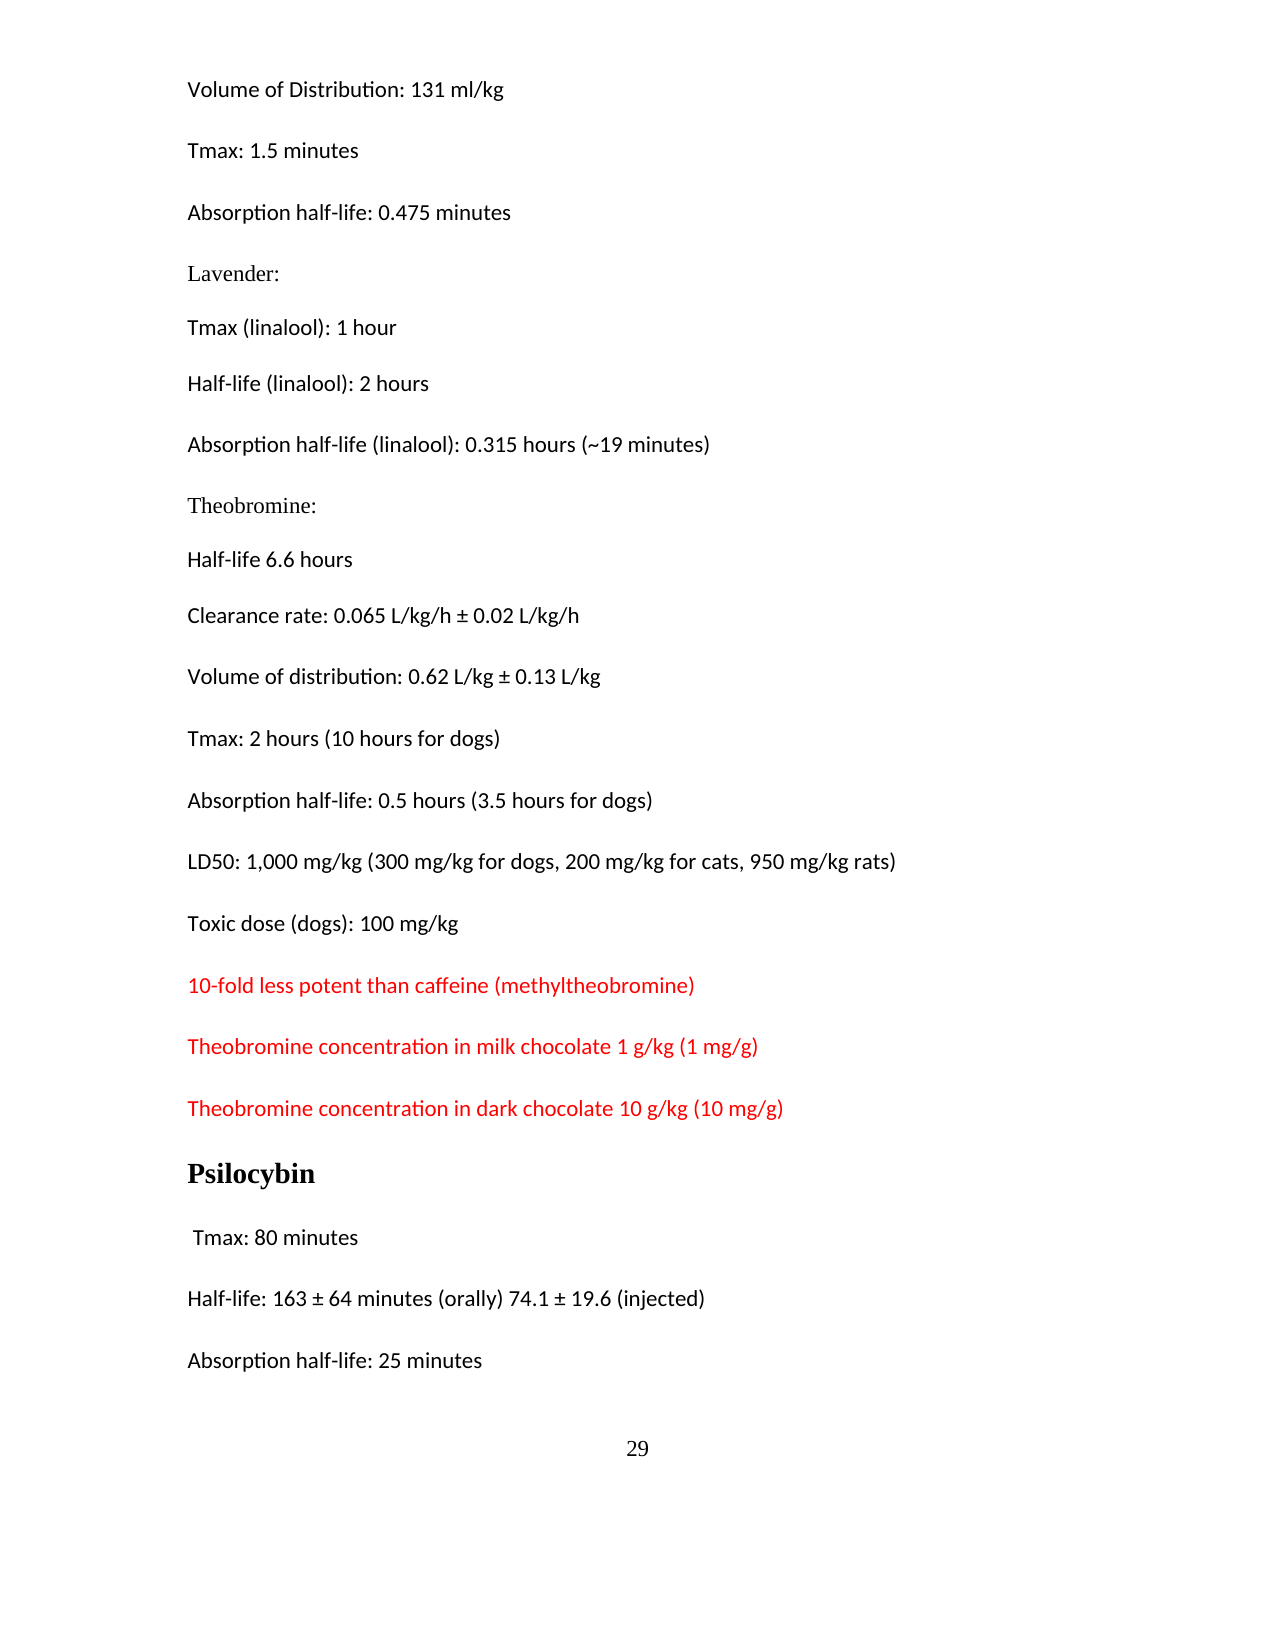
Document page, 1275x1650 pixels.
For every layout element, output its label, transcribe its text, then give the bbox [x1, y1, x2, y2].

text Tmax: 1.5 minutes [187, 137, 1085, 165]
text 10-fold less potent than caffeine (methyltheobromine) [187, 971, 1085, 999]
text LD50: 1,000 mg/kg (300 mg/kg for dogs, 200 mg/kg for cats, 950 mg/kg rats) [187, 847, 1085, 876]
text Tmax: 2 hours (10 hours for dogs) [187, 724, 1085, 752]
text Clearance rate: 0.065 L/kg/h ± 0.02 L/kg/h [187, 601, 1085, 629]
text Tmax (linalool): 1 hour [187, 313, 509, 341]
text Volume of Distribution: 131 ml/kg [187, 75, 1085, 103]
text Absorption half-life (linalool): 0.315 hours (~19 minutes) [187, 430, 1085, 458]
text Lavender: [187, 260, 509, 286]
text Half-life 6.6 hours [187, 545, 509, 573]
text Absorption half-life: 0.5 hours (3.5 hours for dogs) [187, 786, 1085, 814]
subtitle Psilocybin [187, 1156, 509, 1189]
text Tmax: 80 minutes [187, 1223, 1085, 1251]
text Half-life (linalool): 2 hours [187, 369, 1085, 397]
text Absorption half-life: 0.475 minutes [187, 198, 1085, 226]
text Volume of distribution: 0.62 L/kg ± 0.13 L/kg [187, 662, 1085, 691]
text Theobromine concentration in dark chocolate 10 g/kg (10 mg/g) [187, 1094, 1085, 1122]
text Theobromine concentration in milk chocolate 1 g/kg (1 mg/g) [187, 1032, 1085, 1061]
text Theobromine: [187, 492, 509, 518]
text Toxic dose (dogs): 100 mg/kg [187, 909, 1085, 937]
text Absorption half-life: 25 minutes [187, 1346, 1085, 1374]
text Half-life: 163 ± 64 minutes (orally) 74.1 ± 19.6 (injected) [187, 1284, 1085, 1313]
